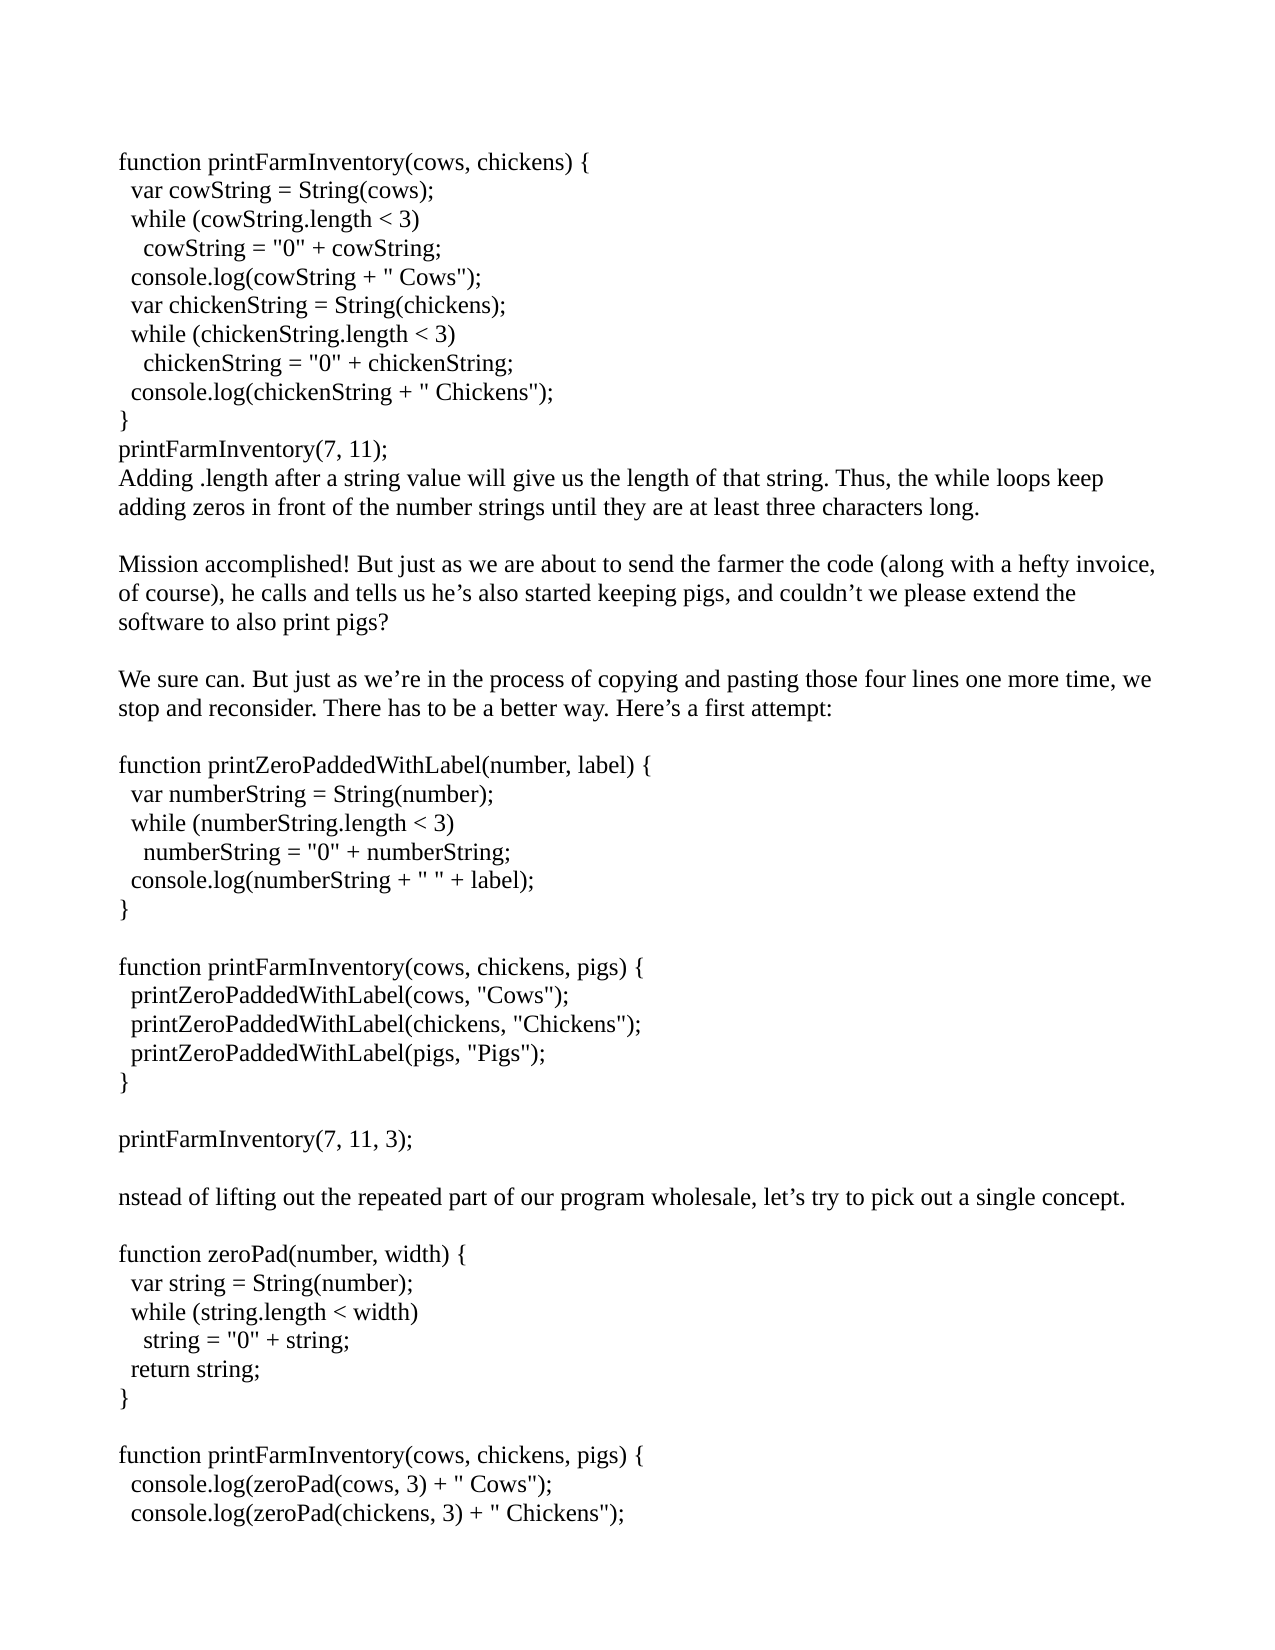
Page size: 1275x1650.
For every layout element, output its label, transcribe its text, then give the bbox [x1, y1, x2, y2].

text cowString = "0" + cowString; [118, 233, 1157, 262]
text Mission accomplished! But just as we are about to send the farmer the code (along with a hefty invoice, of course), he calls and tells us he’s also started keeping pigs, and couldn’t we please extend the software to also print pigs? [118, 549, 1157, 636]
text function zeroPad(number, width) { [118, 1239, 1157, 1268]
text console.log(cowString + " Cows"); [118, 262, 1157, 291]
text var numberString = String(number); [118, 779, 1157, 808]
text printZeroPaddedWithLabel(cows, "Cows"); [118, 981, 1157, 1009]
text var chickenString = String(chickens); [118, 291, 1157, 319]
text We sure can. But just as we’re in the process of copying and pasting those four lines one more time, we stop and reconsider. There has to be a better way. Here’s a first attempt: [118, 664, 1157, 722]
text function printZeroPaddedWithLabel(number, label) { [118, 751, 1157, 779]
text console.log(zeroPad(chickens, 3) + " Chickens"); [118, 1498, 1157, 1527]
text while (cowString.length < 3) [118, 204, 1157, 233]
text function printFarmInventory(cows, chickens, pigs) { [118, 1441, 1157, 1469]
text var string = String(number); [118, 1268, 1157, 1297]
text printZeroPaddedWithLabel(chickens, "Chickens"); [118, 1009, 1157, 1038]
text } [118, 1383, 1157, 1412]
text return string; [118, 1354, 1157, 1383]
text printZeroPaddedWithLabel(pigs, "Pigs"); [118, 1038, 1157, 1067]
text while (string.length < width) [118, 1297, 1157, 1326]
text while (chickenString.length < 3) [118, 319, 1157, 348]
text numberString = "0" + numberString; [118, 837, 1157, 866]
text nstead of lifting out the repeated part of our program wholesale, let’s try to pick out a single concept. [118, 1182, 1157, 1211]
text } [118, 406, 1157, 434]
text } [118, 894, 1157, 923]
text Adding .length after a string value will give us the length of that string. Thus, the while loops keep adding zeros in front of the number strings until they are at least three characters long. [118, 463, 1157, 521]
text } [118, 1067, 1157, 1096]
text printFarmInventory(7, 11, 3); [118, 1124, 1157, 1153]
text string = "0" + string; [118, 1326, 1157, 1354]
text console.log(numberString + " " + label); [118, 866, 1157, 894]
text function printFarmInventory(cows, chickens) { [118, 147, 1157, 176]
text function printFarmInventory(cows, chickens, pigs) { [118, 952, 1157, 981]
text console.log(chickenString + " Chickens"); [118, 377, 1157, 406]
text printFarmInventory(7, 11); [118, 434, 1157, 463]
text chickenString = "0" + chickenString; [118, 348, 1157, 377]
text while (numberString.length < 3) [118, 808, 1157, 837]
text var cowString = String(cows); [118, 176, 1157, 204]
text console.log(zeroPad(cows, 3) + " Cows"); [118, 1469, 1157, 1498]
